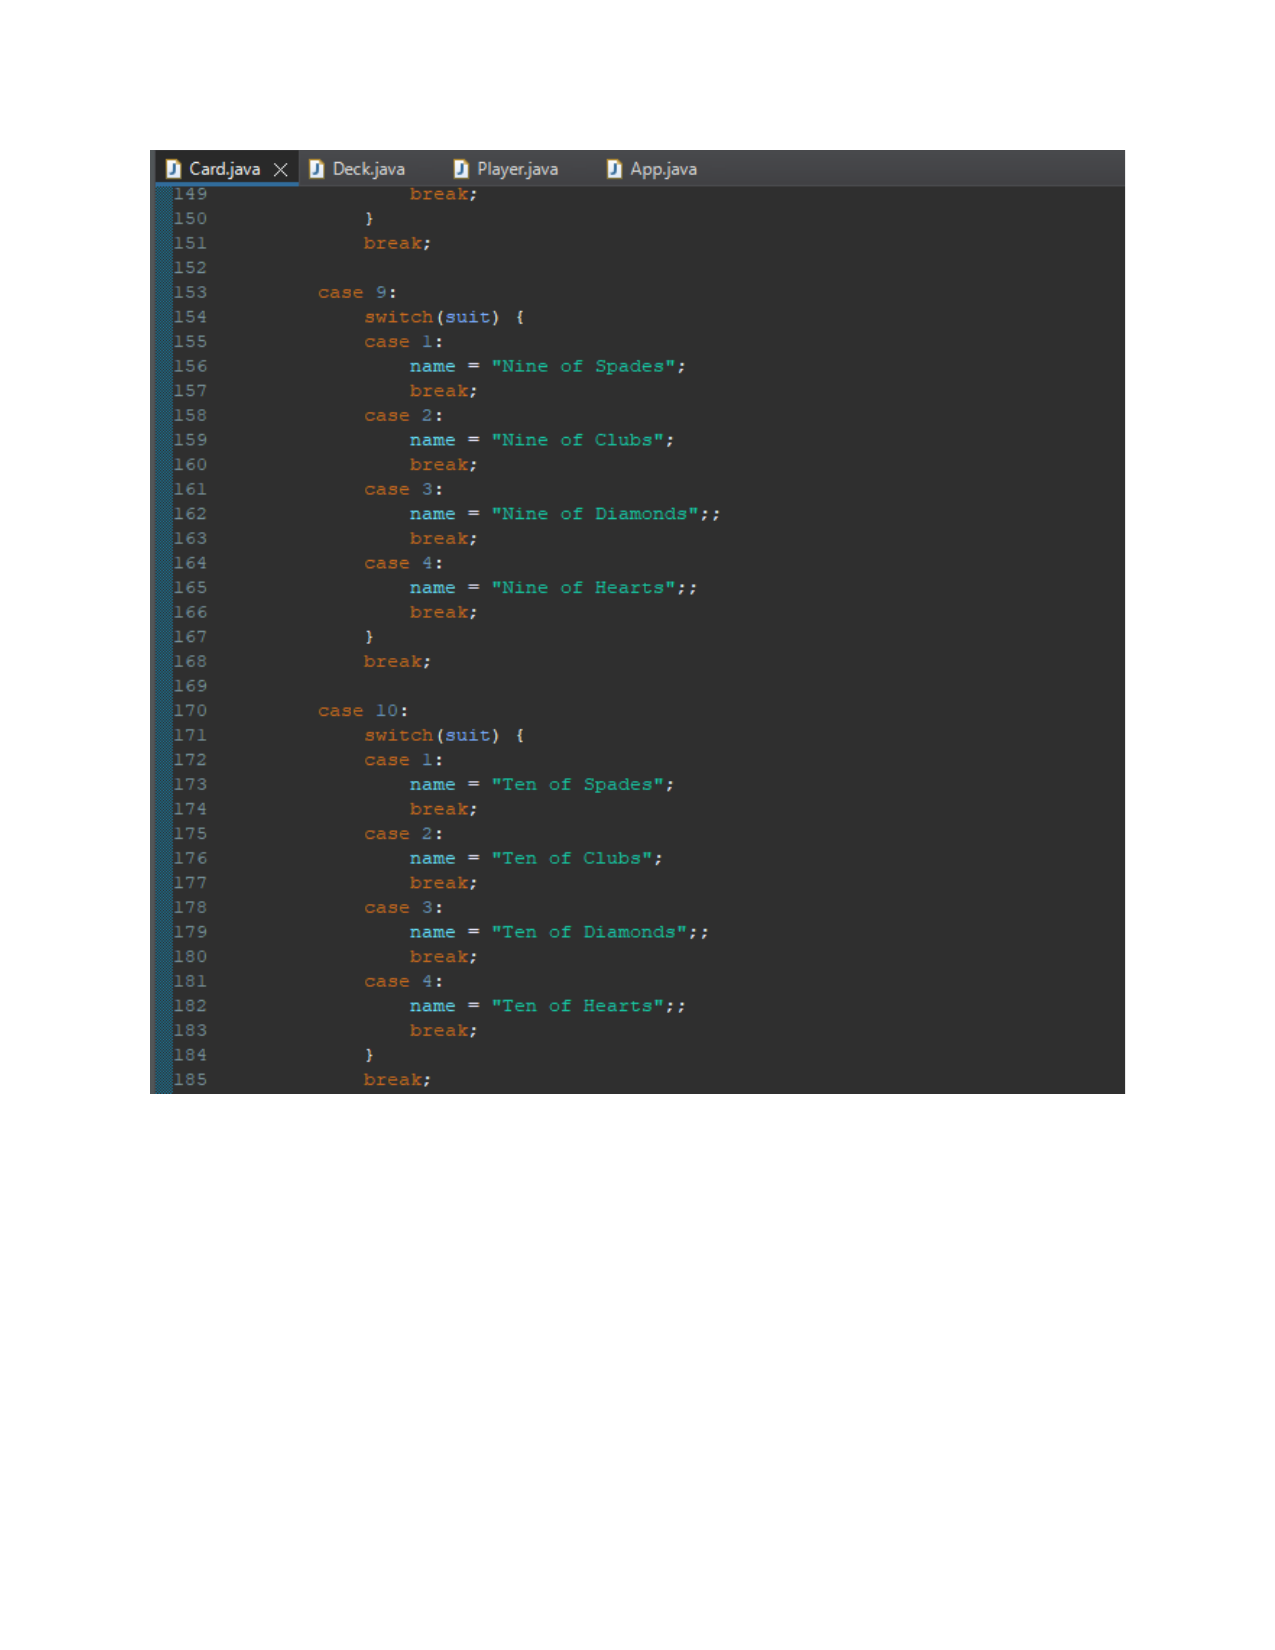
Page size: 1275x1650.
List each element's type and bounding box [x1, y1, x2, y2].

picture [150, 150, 1125, 1094]
